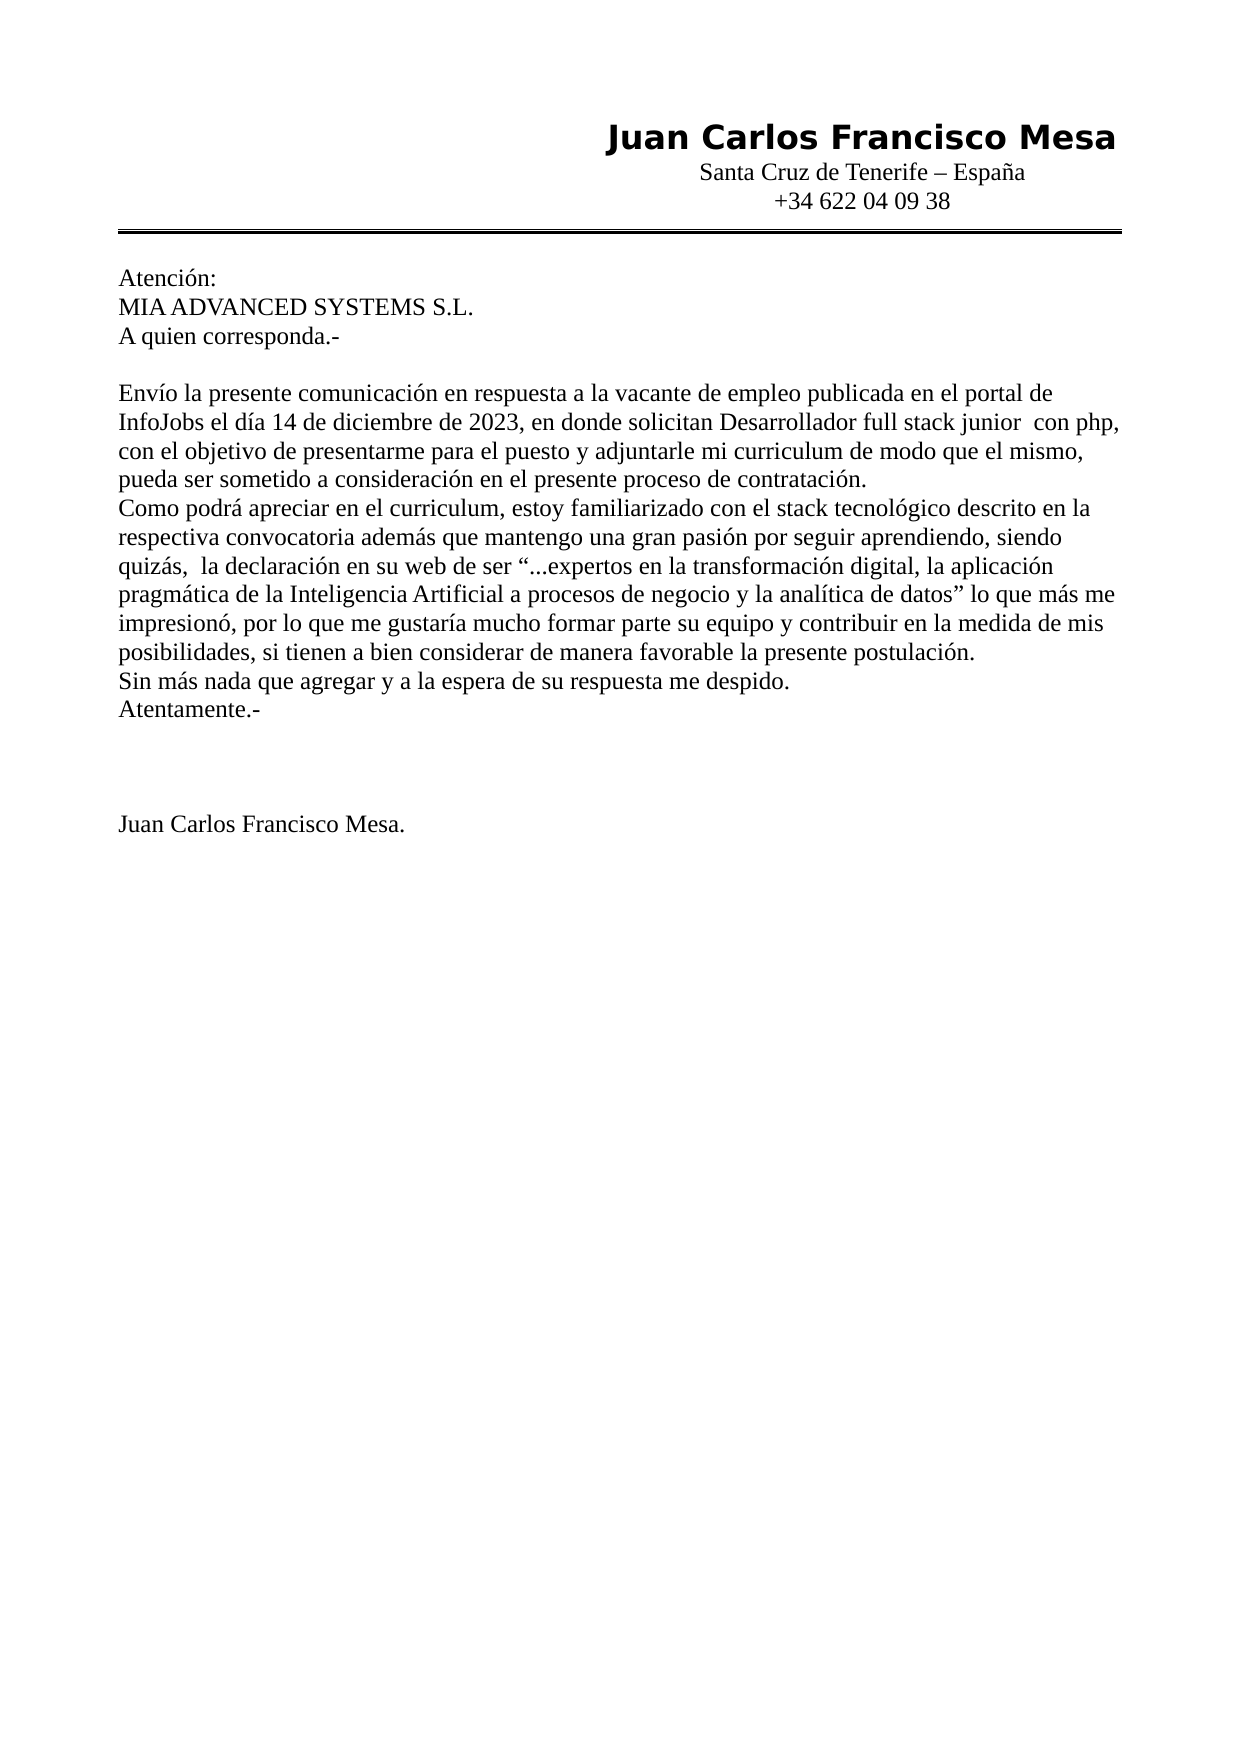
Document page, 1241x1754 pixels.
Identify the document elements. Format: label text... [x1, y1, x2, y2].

text Santa Cruz de Tenerife – España [602, 157, 1122, 186]
text A quien corresponda.- [118, 321, 1122, 349]
text Juan Carlos Francisco Mesa. [118, 809, 1122, 838]
text MIA ADVANCED SYSTEMS S.L. [118, 292, 1122, 321]
text +34 622 04 09 38 [602, 186, 1122, 214]
text Juan Carlos Francisco Mesa [602, 118, 1122, 157]
text Atención: [118, 263, 1122, 292]
text Envío la presente comunicación en respuesta a la vacante de empleo publicada en el portal de InfoJobs el día 14 de diciembre de 2023, en donde solicitan Desarrollador full stack junior con php, con el objetivo de presentarme para el puesto y adjuntarle mi curriculum de modo que el mismo, pueda ser sometido a consideración en el presente proceso de contratación. Como podrá apreciar en el curriculum, estoy familiarizado con el stack tecnológico descrito en la respectiva convocatoria además que mantengo una gran pasión por seguir aprendiendo, siendo quizás, la declaración en su web de ser “...expertos en la transformación digital, la aplicación pragmática de la Inteligencia Artificial a procesos de negocio y la analítica de datos” lo que más me impresionó, por lo que me gustaría mucho formar parte su equipo y contribuir en la medida de mis posibilidades, si tienen a bien considerar de manera favorable la presente postulación. Sin más nada que agregar y a la espera de su respuesta me despido. Atentamente.- [118, 378, 1122, 723]
